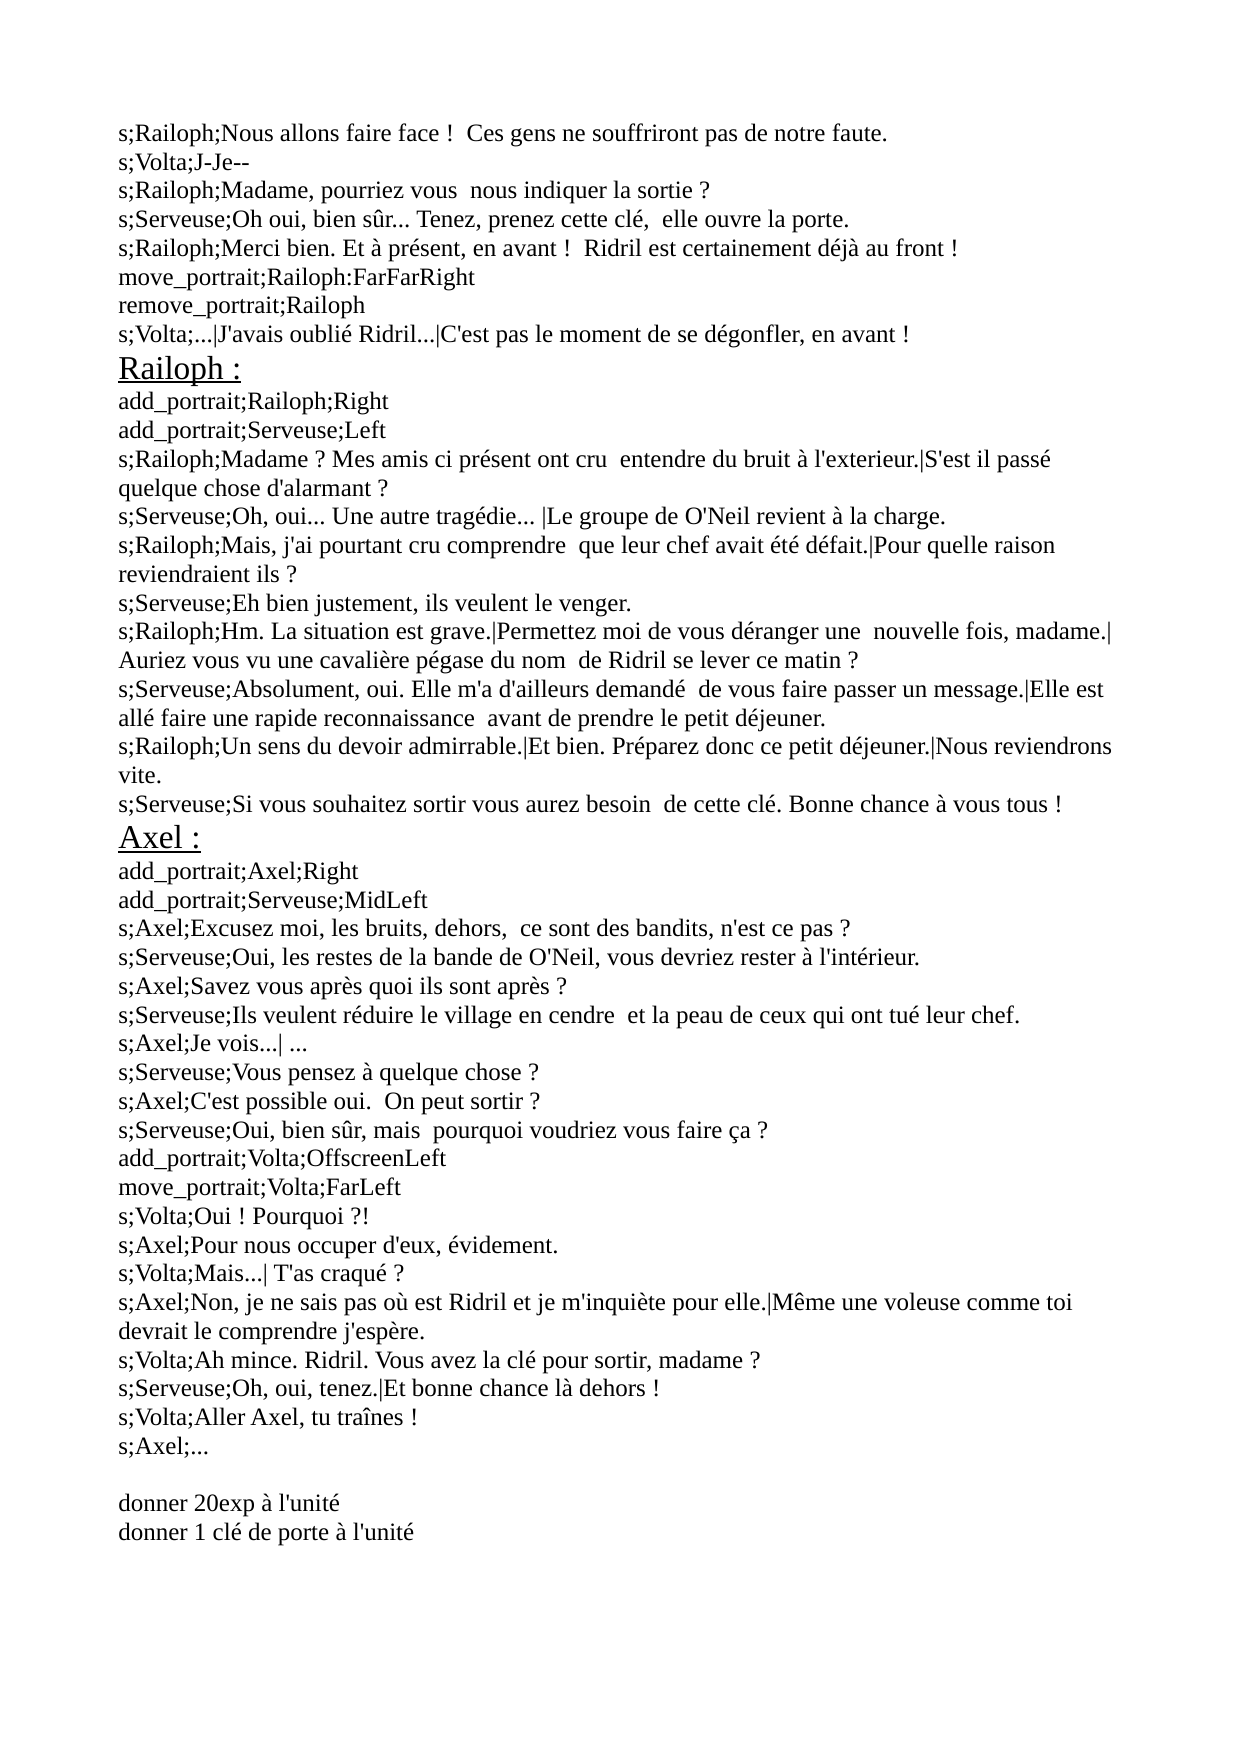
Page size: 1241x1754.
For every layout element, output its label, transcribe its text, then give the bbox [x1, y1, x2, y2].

text s;Volta;Ah mince. Ridril. Vous avez la clé pour sortir, madame ? [118, 1345, 1122, 1373]
text s;Axel;Pour nous occuper d'eux, évidement. [118, 1230, 1122, 1258]
text s;Railoph;Mais, j'ai pourtant cru comprendre que leur chef avait été défait.|Pour quelle raison reviendraient ils ? [118, 530, 1122, 588]
text s;Axel;C'est possible oui. On peut sortir ? [118, 1086, 1122, 1115]
text s;Railoph;Nous allons faire face ! Ces gens ne souffriront pas de notre faute. [118, 118, 1122, 147]
text s;Serveuse;Vous pensez à quelque chose ? [118, 1057, 1122, 1086]
text add_portrait;Axel;Right [118, 856, 1122, 885]
text s;Axel;Non, je ne sais pas où est Ridril et je m'inquiète pour elle.|Même une voleuse comme toi devrait le comprendre j'espère. [118, 1287, 1122, 1345]
text s;Serveuse;Oui, bien sûr, mais pourquoi voudriez vous faire ça ? [118, 1115, 1122, 1143]
text move_portrait;Volta;FarLeft [118, 1172, 1122, 1201]
text s;Serveuse;Absolument, oui. Elle m'a d'ailleurs demandé de vous faire passer un message.|Elle est allé faire une rapide reconnaissance avant de prendre le petit déjeuner. [118, 674, 1122, 731]
text s;Axel;Je vois...| ... [118, 1028, 1122, 1057]
text s;Railoph;Merci bien. Et à présent, en avant ! Ridril est certainement déjà au front ! [118, 233, 1122, 262]
text s;Railoph;Un sens du devoir admirrable.|Et bien. Préparez donc ce petit déjeuner.|Nous reviendrons vite. [118, 731, 1122, 789]
text s;Axel;Savez vous après quoi ils sont après ? [118, 971, 1122, 1000]
text Railoph : [118, 348, 1122, 386]
text s;Axel;... [118, 1431, 1122, 1460]
text s;Serveuse;Oui, les restes de la bande de O'Neil, vous devriez rester à l'intérieur. [118, 942, 1122, 971]
text s;Serveuse;Si vous souhaitez sortir vous aurez besoin de cette clé. Bonne chance à vous tous ! [118, 789, 1122, 818]
text move_portrait;Railoph:FarFarRight [118, 262, 1122, 291]
text add_portrait;Serveuse;MidLeft [118, 885, 1122, 913]
text Axel : [118, 818, 1122, 856]
text s;Serveuse;Ils veulent réduire le village en cendre et la peau de ceux qui ont tué leur chef. [118, 1000, 1122, 1028]
text s;Railoph;Madame ? Mes amis ci présent ont cru entendre du bruit à l'exterieur.|S'est il passé quelque chose d'alarmant ? [118, 444, 1122, 501]
text s;Railoph;Hm. La situation est grave.|Permettez moi de vous déranger une nouvelle fois, madame.|Auriez vous vu une cavalière pégase du nom de Ridril se lever ce matin ? [118, 616, 1122, 674]
text s;Volta;Mais...| T'as craqué ? [118, 1258, 1122, 1287]
text add_portrait;Serveuse;Left [118, 415, 1122, 444]
text remove_portrait;Railoph [118, 291, 1122, 319]
text donner 20exp à l'unité [118, 1488, 1122, 1517]
text s;Serveuse;Oh oui, bien sûr... Tenez, prenez cette clé, elle ouvre la porte. [118, 204, 1122, 233]
text s;Railoph;Madame, pourriez vous nous indiquer la sortie ? [118, 176, 1122, 204]
text add_portrait;Volta;OffscreenLeft [118, 1143, 1122, 1172]
text s;Volta;Aller Axel, tu traînes ! [118, 1402, 1122, 1431]
text s;Serveuse;Eh bien justement, ils veulent le venger. [118, 588, 1122, 616]
text s;Serveuse;Oh, oui... Une autre tragédie... |Le groupe de O'Neil revient à la charge. [118, 501, 1122, 530]
text donner 1 clé de porte à l'unité [118, 1517, 1122, 1546]
text s;Volta;...|J'avais oublié Ridril...|C'est pas le moment de se dégonfler, en avant ! [118, 319, 1122, 348]
text add_portrait;Railoph;Right [118, 386, 1122, 415]
text s;Volta;J-Je-- [118, 147, 1122, 176]
text s;Serveuse;Oh, oui, tenez.|Et bonne chance là dehors ! [118, 1373, 1122, 1402]
text s;Axel;Excusez moi, les bruits, dehors, ce sont des bandits, n'est ce pas ? [118, 913, 1122, 942]
text s;Volta;Oui ! Pourquoi ?! [118, 1201, 1122, 1230]
